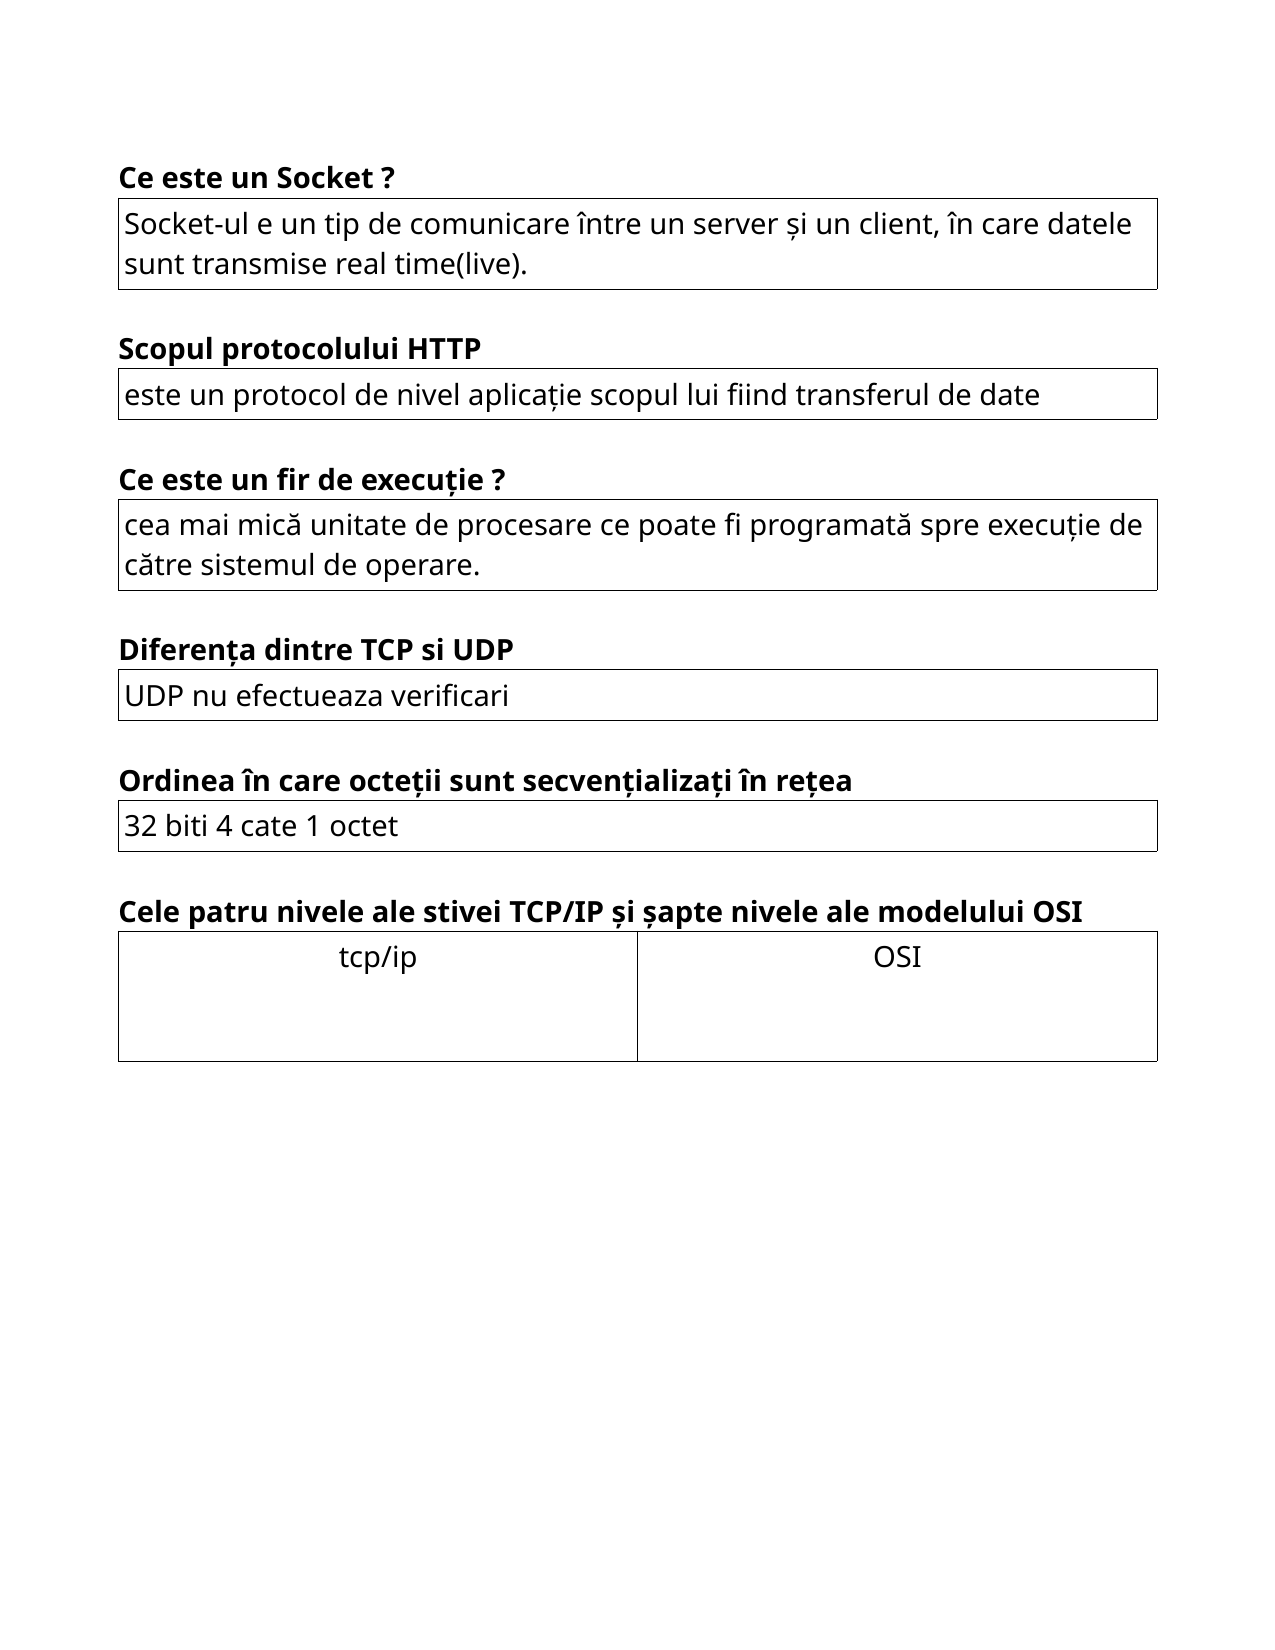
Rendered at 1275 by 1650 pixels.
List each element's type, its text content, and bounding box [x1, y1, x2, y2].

text Diferența dintre TCP si UDP [118, 629, 1157, 669]
table_header este un protocol de nivel aplicație scopul lui fiind transferul de date [119, 369, 1157, 419]
table_header UDP nu efectueaza verificari [119, 670, 1157, 720]
table_header 32 biti 4 cate 1 octet [119, 801, 1157, 851]
text Ce este un fir de execuție ? [118, 459, 1157, 499]
table_header OSI [638, 932, 1157, 1061]
text Ce este un Socket ? [118, 158, 1157, 197]
text Cele patru nivele ale stivei TCP/IP și șapte nivele ale modelului OSI [118, 891, 1157, 931]
text Ordinea în care octeții sunt secvențializați în rețea [118, 760, 1157, 800]
text Scopul protocolului HTTP [118, 328, 1157, 368]
table_header tcp/ip [119, 932, 637, 1061]
table_header Socket-ul e un tip de comunicare între un server și un client, în care datele sunt transmise real time(live). [119, 199, 1157, 288]
table_header cea mai mică unitate de procesare ce poate fi programată spre execuție de către sistemul de operare. [119, 500, 1157, 589]
